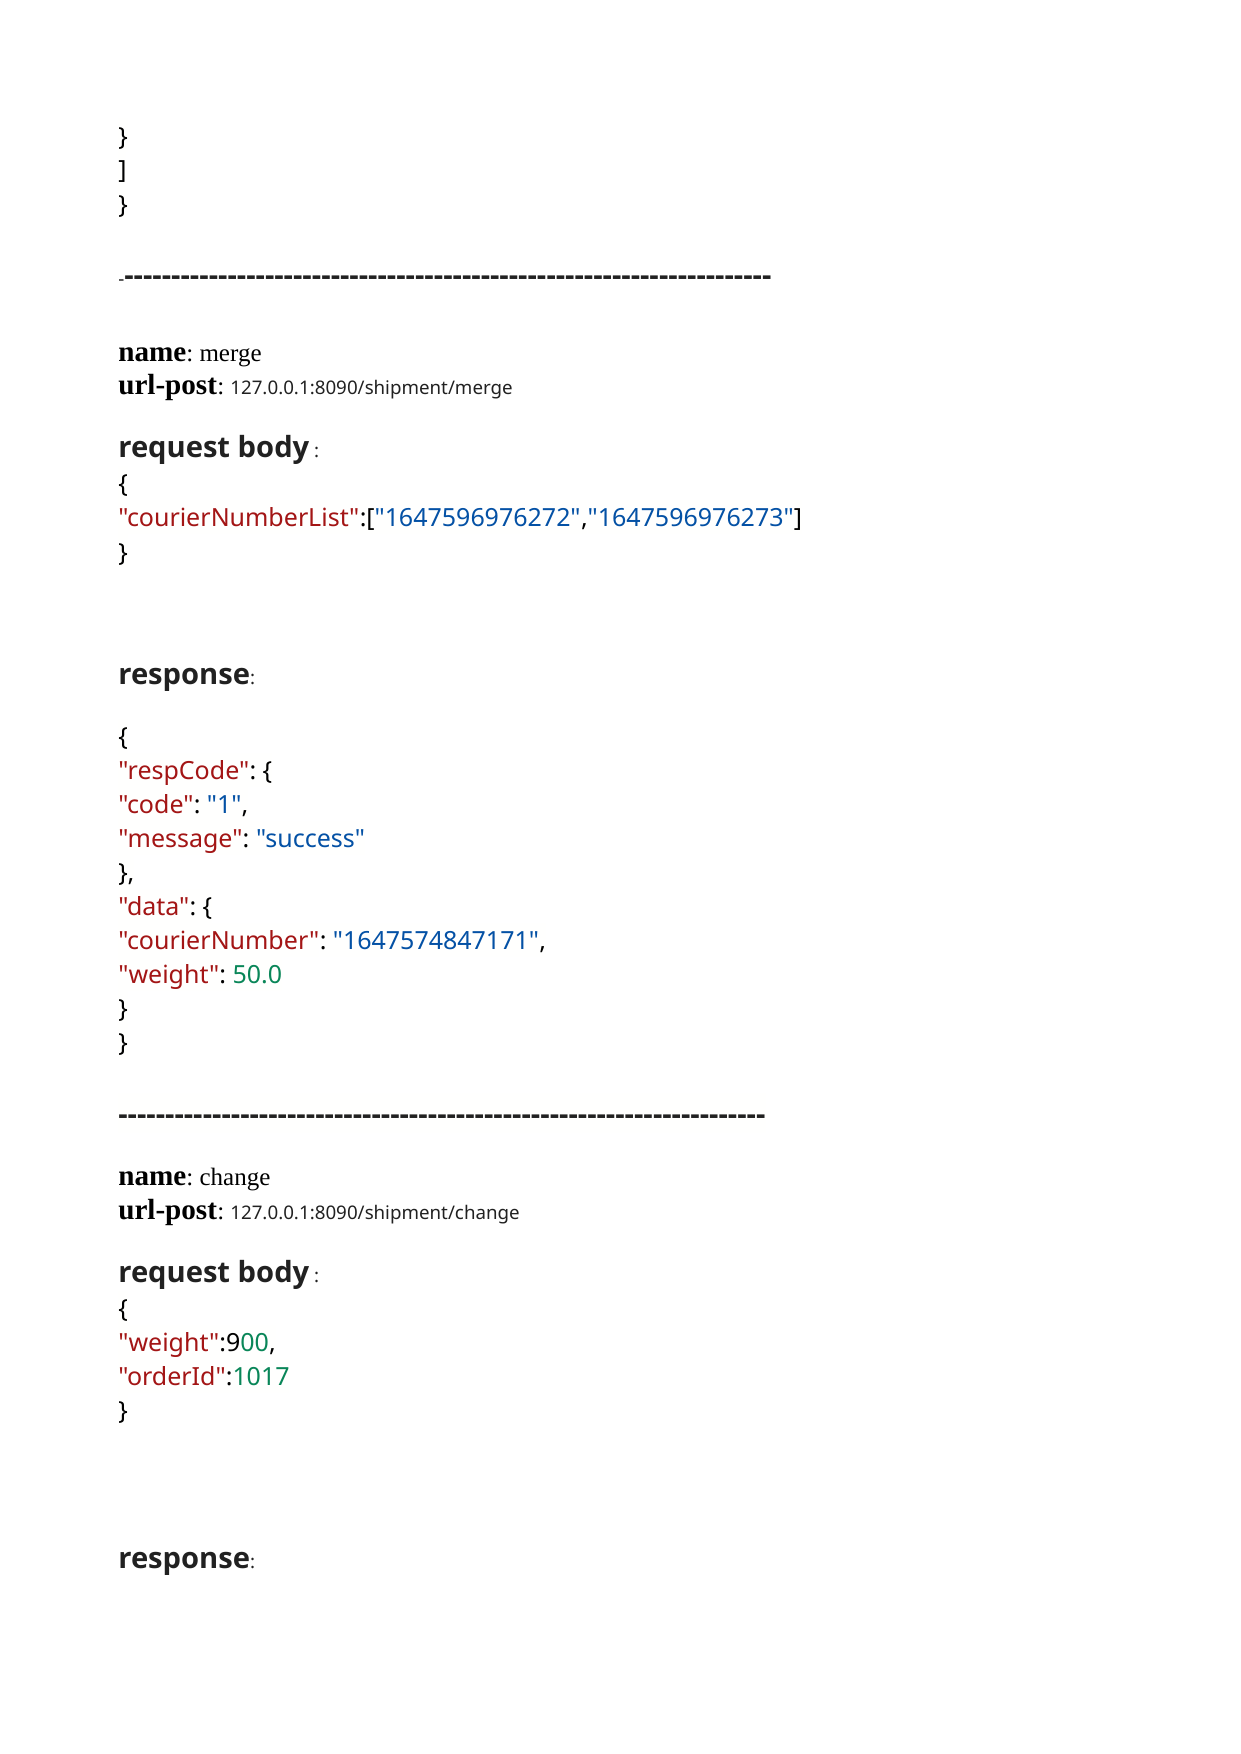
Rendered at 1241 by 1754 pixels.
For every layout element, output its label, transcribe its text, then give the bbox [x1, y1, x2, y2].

text name: change [118, 1158, 1122, 1192]
text --------------------------------------------------------------------- [118, 1093, 1122, 1133]
text "respCode": { [118, 753, 1122, 787]
text url-post: 127.0.0.1:8090/shipment/merge [118, 367, 1122, 401]
text "data": { [118, 889, 1122, 923]
text ] [118, 152, 1122, 186]
text { [118, 718, 1122, 753]
text { [118, 466, 1122, 500]
text "weight": 50.0 [118, 957, 1122, 991]
text "code": "1", [118, 787, 1122, 821]
text }, [118, 855, 1122, 889]
text ---------------------------------------------------------------------- [118, 254, 1122, 294]
text } [118, 991, 1122, 1025]
text } [118, 534, 1122, 568]
text } [118, 118, 1122, 152]
text } [118, 1025, 1122, 1059]
text response: [118, 653, 1122, 693]
text "courierNumberList":["1647596976272","1647596976273"] [118, 500, 1122, 534]
text } [118, 1393, 1122, 1427]
text url-post: 127.0.0.1:8090/shipment/change [118, 1192, 1122, 1226]
text "weight":900, [118, 1325, 1122, 1359]
text response: [118, 1538, 1122, 1577]
text "message": "success" [118, 821, 1122, 855]
text request body : [118, 426, 1122, 466]
text } [118, 186, 1122, 220]
text "courierNumber": "1647574847171", [118, 923, 1122, 957]
text request body : [118, 1251, 1122, 1291]
text name: merge [118, 334, 1122, 367]
text { [118, 1291, 1122, 1325]
text "orderId":1017 [118, 1359, 1122, 1393]
